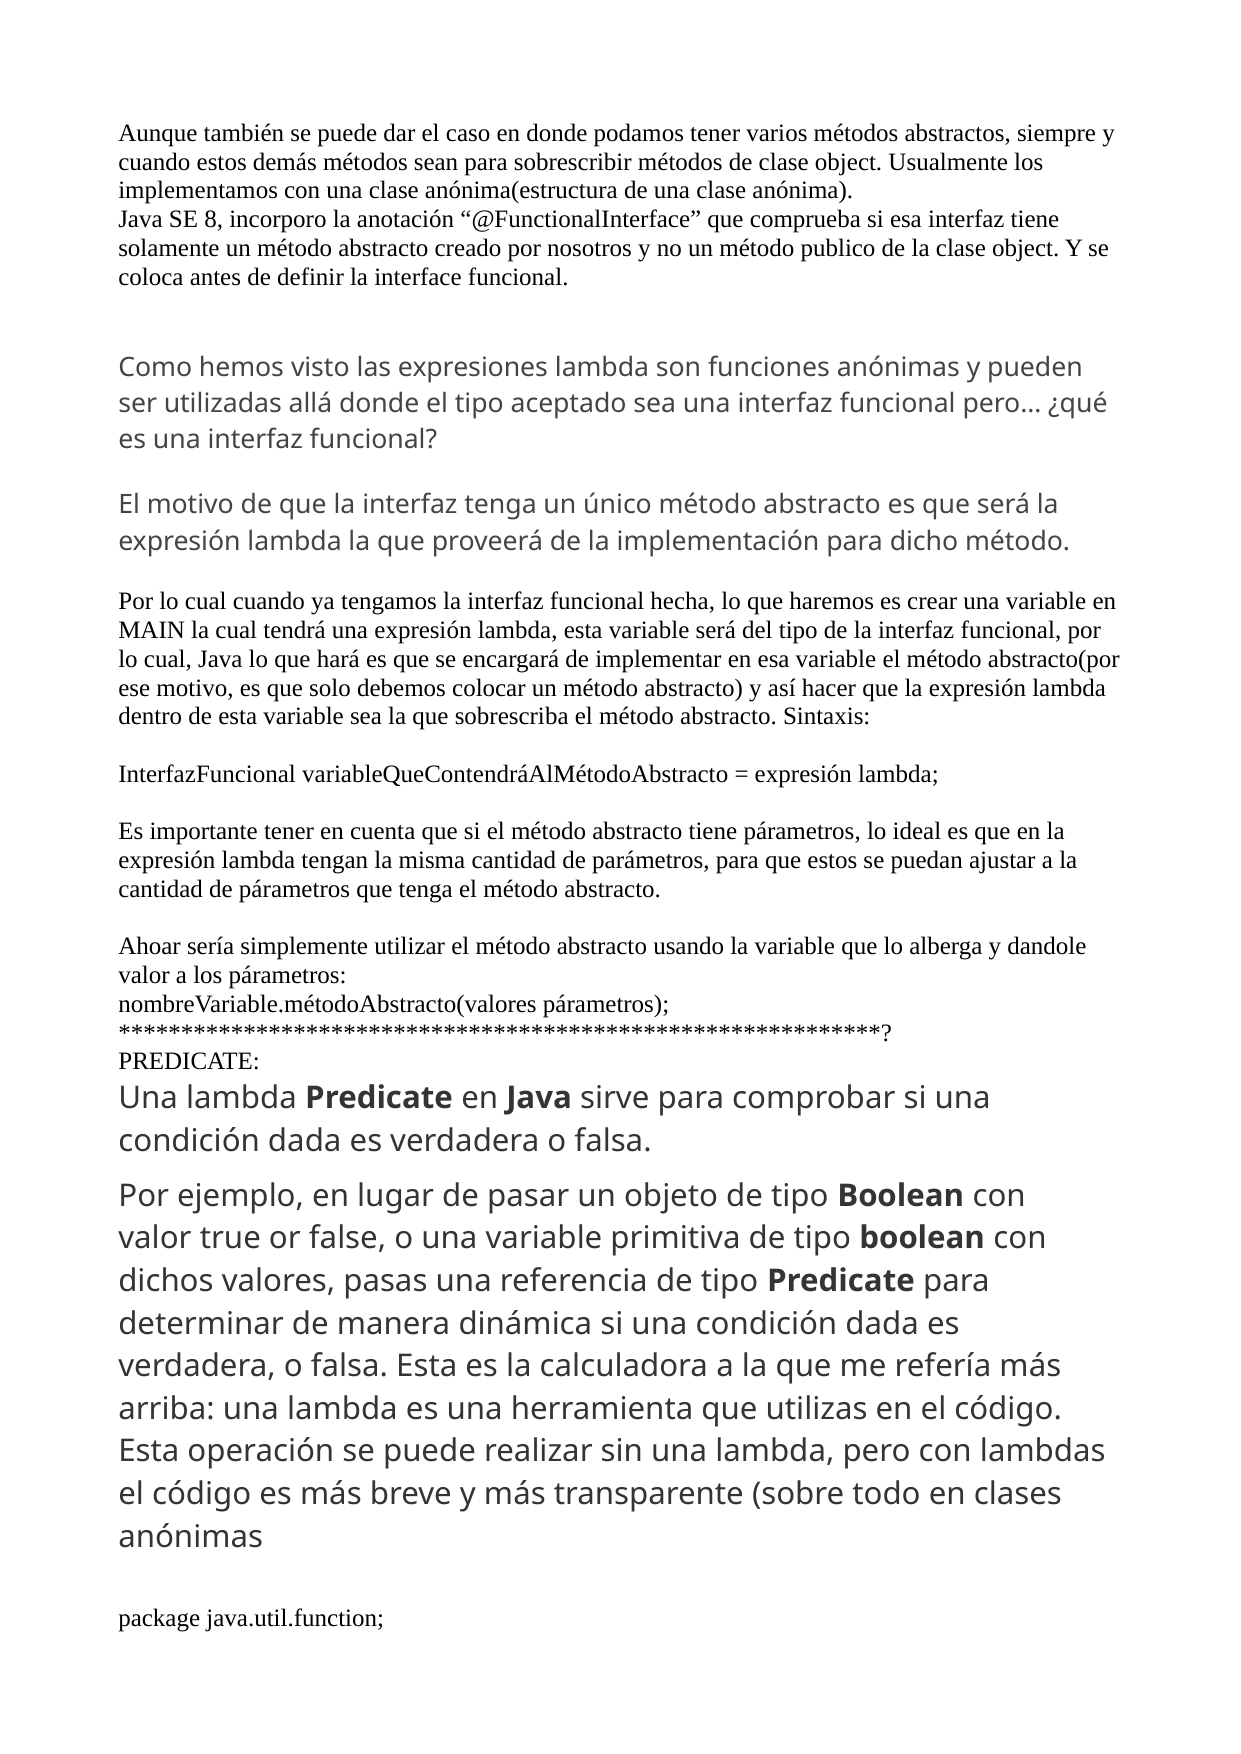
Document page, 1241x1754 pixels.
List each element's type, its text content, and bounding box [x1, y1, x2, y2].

text package java.util.function; [118, 1603, 1122, 1632]
text Como hemos visto las expresiones lambda son funciones anónimas y pueden ser utilizadas allá donde el tipo aceptado sea una interfaz funcional pero… ¿qué es una interfaz funcional? [118, 348, 1122, 457]
text Una lambda Predicate en Java sirve para comprobar si una condición dada es verdadera o falsa. [118, 1075, 1122, 1160]
text InterfazFuncional variableQueContendráAlMétodoAbstracto = expresión lambda; [118, 759, 1122, 788]
text Java SE 8, incorporo la anotación “@FunctionalInterface” que comprueba si esa interfaz tiene solamente un método abstracto creado por nosotros y no un método publico de la clase object. Y se coloca antes de definir la interface funcional. [118, 204, 1122, 291]
text Esta operación se puede realizar sin una lambda, pero con lambdas el código es más breve y más transparente (sobre todo en clases anónimas [118, 1428, 1122, 1556]
text *************************************************************? [118, 1018, 1122, 1046]
text PREDICATE: [118, 1046, 1122, 1075]
text nombreVariable.métodoAbstracto(valores párametros); [118, 989, 1122, 1018]
text Aunque también se puede dar el caso en donde podamos tener varios métodos abstractos, siempre y cuando estos demás métodos sean para sobrescribir métodos de clase object. Usualmente los implementamos con una clase anónima(estructura de una clase anónima). [118, 118, 1122, 204]
text El motivo de que la interfaz tenga un único método abstracto es que será la expresión lambda la que proveerá de la implementación para dicho método. [118, 485, 1122, 558]
text Por lo cual cuando ya tengamos la interfaz funcional hecha, lo que haremos es crear una variable en MAIN la cual tendrá una expresión lambda, esta variable será del tipo de la interfaz funcional, por lo cual, Java lo que hará es que se encargará de implementar en esa variable el método abstracto(por ese motivo, es que solo debemos colocar un método abstracto) y así hacer que la expresión lambda dentro de esta variable sea la que sobrescriba el método abstracto. Sintaxis: [118, 586, 1122, 730]
text Ahoar sería simplemente utilizar el método abstracto usando la variable que lo alberga y dandole valor a los párametros: [118, 931, 1122, 989]
text Por ejemplo, en lugar de pasar un objeto de tipo Boolean con valor true or false, o una variable primitiva de tipo boolean con dichos valores, pasas una referencia de tipo Predicate para determinar de manera dinámica si una condición dada es verdadera, o falsa. Esta es la calculadora a la que me refería más arriba: una lambda es una herramienta que utilizas en el código. [118, 1173, 1122, 1428]
text Es importante tener en cuenta que si el método abstracto tiene párametros, lo ideal es que en la expresión lambda tengan la misma cantidad de parámetros, para que estos se puedan ajustar a la cantidad de párametros que tenga el método abstracto. [118, 816, 1122, 903]
